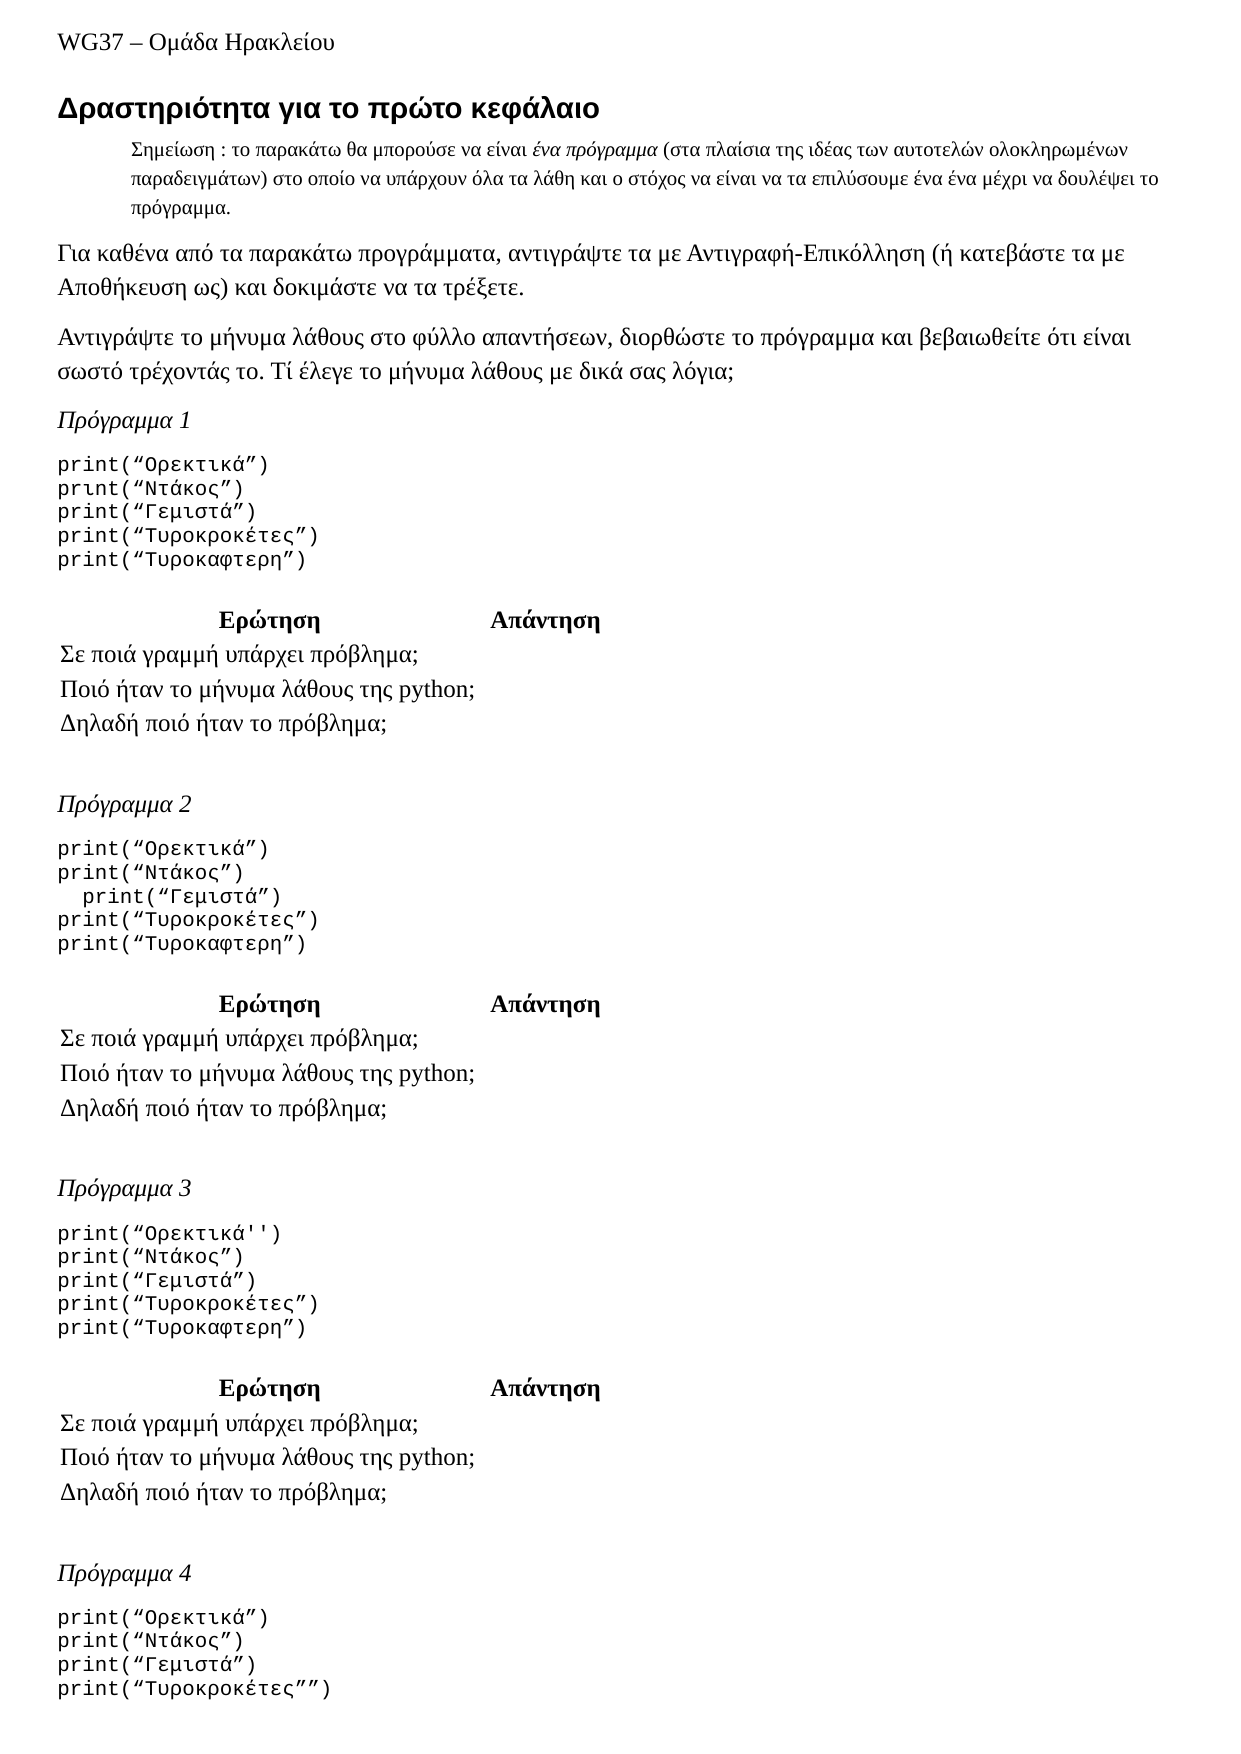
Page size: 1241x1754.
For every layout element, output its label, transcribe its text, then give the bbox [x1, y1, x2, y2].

text print(“Τυροκροκέτες”) [57, 909, 1183, 933]
text print(“Τυροκροκέτες”) [57, 1293, 1183, 1317]
text WG37 – Ομάδα Ηρακλείου [57, 27, 1183, 56]
table_cell Δηλαδή ποιό ήταν το πρόβλημα; [57, 1090, 482, 1124]
table_cell [482, 706, 608, 740]
text prιnt(“Ντάκος”) [57, 478, 1183, 501]
table_header Ερώτηση [57, 986, 482, 1021]
table_cell Σε ποιά γραμμή υπάρχει πρόβλημα; [57, 1021, 482, 1055]
text Αντιγράψτε το μήνυμα λάθους στο φύλλο απαντήσεων, διορθώστε το πρόγραμμα και βεβαιωθείτε ότι είναι σωστό τρέχοντάς το. Τί έλεγε το μήνυμα λάθους με δικά σας λόγια; [57, 322, 1183, 385]
text print(“Τυροκαφτερη”) [57, 549, 1183, 572]
table_cell Δηλαδή ποιό ήταν το πρόβλημα; [57, 1474, 482, 1508]
table_cell Δηλαδή ποιό ήταν το πρόβλημα; [57, 706, 482, 740]
table_header Απάντηση [482, 986, 608, 1021]
table_cell [482, 1021, 608, 1055]
table_cell Σε ποιά γραμμή υπάρχει πρόβλημα; [57, 636, 482, 671]
table_header Απάντηση [482, 602, 608, 636]
text Πρόγραμμα 4 [57, 1558, 1183, 1586]
table_cell Ποιό ήταν το μήνυμα λάθους της python; [57, 1055, 482, 1090]
table_cell Ποιό ήταν το μήνυμα λάθους της python; [57, 1439, 482, 1474]
text print(“Γεμιστά”) [57, 1270, 1183, 1293]
table_cell [482, 1439, 608, 1474]
table_header Ερώτηση [57, 1370, 482, 1405]
text print(“Ντάκος”) [57, 1246, 1183, 1270]
text Πρόγραμμα 3 [57, 1173, 1183, 1202]
text print(“Τυροκαφτερη”) [57, 1317, 1183, 1341]
text print(“Γεμιστά”) [57, 1654, 1183, 1678]
text Πρόγραμμα 2 [57, 789, 1183, 818]
table_cell [482, 1055, 608, 1090]
text print(“Ορεκτικά”) [57, 1607, 1183, 1630]
table_cell [482, 1405, 608, 1439]
table_cell Ποιό ήταν το μήνυμα λάθους της python; [57, 671, 482, 706]
table_cell [482, 1090, 608, 1124]
text print(“Τυροκροκέτες”) [57, 525, 1183, 549]
text Σημείωση : το παρακάτω θα μπορούσε να είναι ένα πρόγραμμα (στα πλαίσια της ιδέας των αυτοτελών ολοκληρωμένων παραδειγμάτων) στο οποίο να υπάρχουν όλα τα λάθη και ο στόχος να είναι να τα επιλύσουμε ένα ένα μέχρι να δουλέψει το πρόγραμμα. [131, 137, 1183, 219]
text print(“Τυροκαφτερη”) [57, 933, 1183, 957]
text print(“Γεμιστά”) [57, 501, 1183, 525]
subtitle Δραστηριότητα για το πρώτο κεφάλαιο [57, 91, 1183, 124]
text print(“Ντάκος”) [57, 1630, 1183, 1654]
text Πρόγραμμα 1 [57, 405, 1183, 434]
table_cell [482, 1474, 608, 1508]
table_header Απάντηση [482, 1370, 608, 1405]
text print(“Ορεκτικά'') [57, 1222, 1183, 1246]
text print(“Ορεκτικά”) [57, 454, 1183, 478]
text print(“Τυροκροκέτες””) [57, 1678, 1183, 1701]
text print(“Ντάκος”) [57, 862, 1183, 886]
text print(“Γεμιστά”) [57, 886, 1183, 909]
table_cell [482, 636, 608, 671]
table_cell [482, 671, 608, 706]
text print(“Ορεκτικά”) [57, 838, 1183, 862]
table_cell Σε ποιά γραμμή υπάρχει πρόβλημα; [57, 1405, 482, 1439]
text Για καθένα από τα παρακάτω προγράμματα, αντιγράψτε τα με Αντιγραφή-Επικόλληση (ή κατεβάστε τα με Αποθήκευση ως) και δοκιμάστε να τα τρέξετε. [57, 238, 1183, 301]
table_header Ερώτηση [57, 602, 482, 636]
